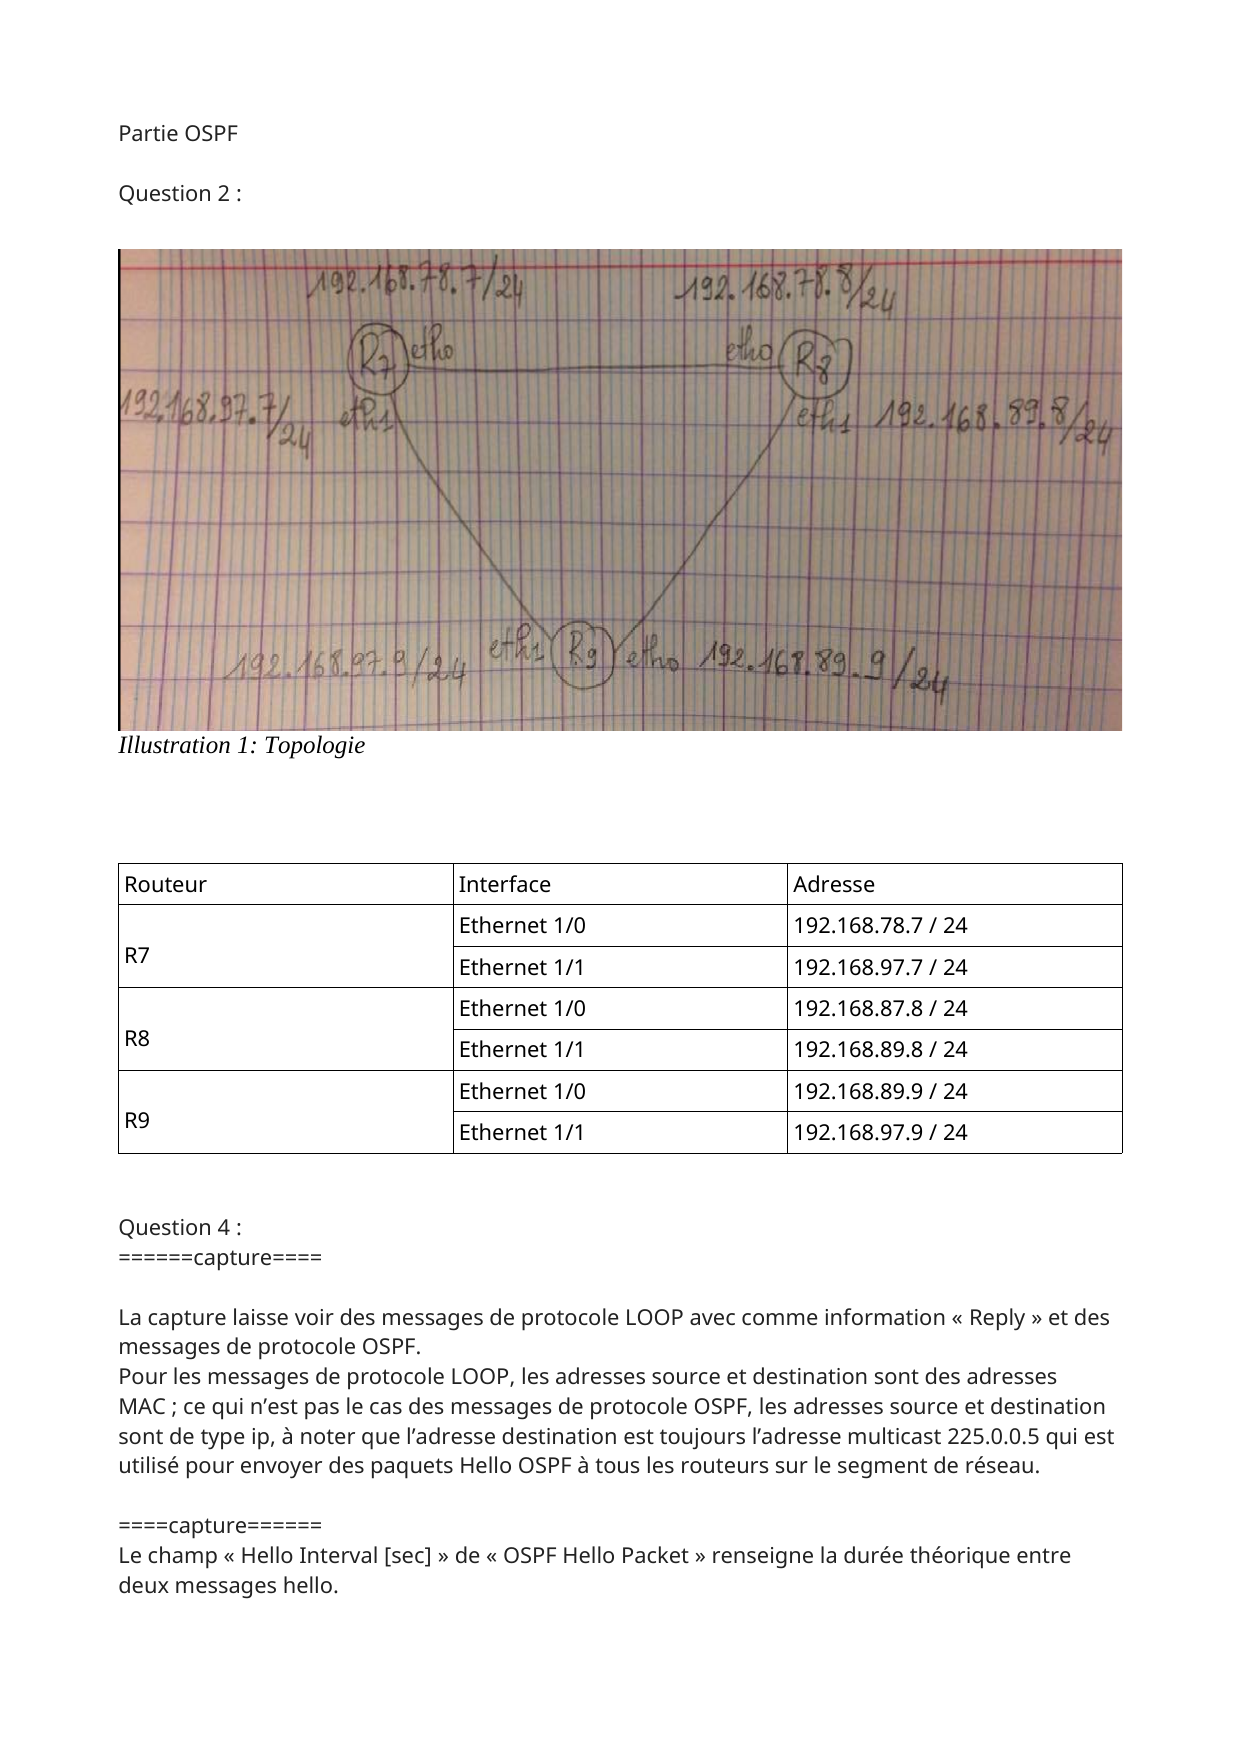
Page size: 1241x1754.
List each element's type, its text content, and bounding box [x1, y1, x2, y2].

table_header Adresse [788, 864, 1122, 904]
text Le champ « Hello Interval [sec] » de « OSPF Hello Packet » renseigne la durée théorique entre deux messages hello. [118, 1540, 1122, 1599]
text Illustration 1: Topologie [118, 731, 1122, 759]
table_cell 192.168.97.9 / 24 [788, 1112, 1122, 1152]
table_cell 192.168.89.8 / 24 [788, 1030, 1122, 1070]
text Question 4 : [118, 1212, 1122, 1242]
table_cell R8 [119, 988, 453, 1070]
text ====capture====== [118, 1510, 1122, 1540]
table_cell Ethernet 1/0 [454, 1071, 787, 1111]
table_header Interface [454, 864, 787, 904]
table_cell Ethernet 1/1 [454, 1030, 787, 1070]
table_cell R7 [119, 905, 453, 987]
text La capture laisse voir des messages de protocole LOOP avec comme information « Reply » et des messages de protocole OSPF. [118, 1302, 1122, 1361]
picture [118, 249, 1123, 731]
table_cell 192.168.78.7 / 24 [788, 905, 1122, 946]
table_cell 192.168.89.9 / 24 [788, 1071, 1122, 1111]
table_cell Ethernet 1/0 [454, 905, 787, 946]
text Partie OSPF [118, 118, 1122, 148]
text Question 2 : [118, 178, 1122, 207]
table_cell Ethernet 1/1 [454, 1112, 787, 1152]
text Pour les messages de protocole LOOP, les adresses source et destination sont des adresses MAC ; ce qui n’est pas le cas des messages de protocole OSPF, les adresses source et destination sont de type ip, à noter que l’adresse destination est toujours l’adresse multicast 225.0.0.5 qui est utilisé pour envoyer des paquets Hello OSPF à tous les routeurs sur le segment de réseau. [118, 1361, 1122, 1480]
table_header Routeur [119, 864, 453, 904]
text ======capture==== [118, 1242, 1122, 1272]
table_cell R9 [119, 1071, 453, 1152]
table_cell Ethernet 1/1 [454, 947, 787, 987]
table_cell 192.168.97.7 / 24 [788, 947, 1122, 987]
table_cell 192.168.87.8 / 24 [788, 988, 1122, 1028]
table_cell Ethernet 1/0 [454, 988, 787, 1028]
